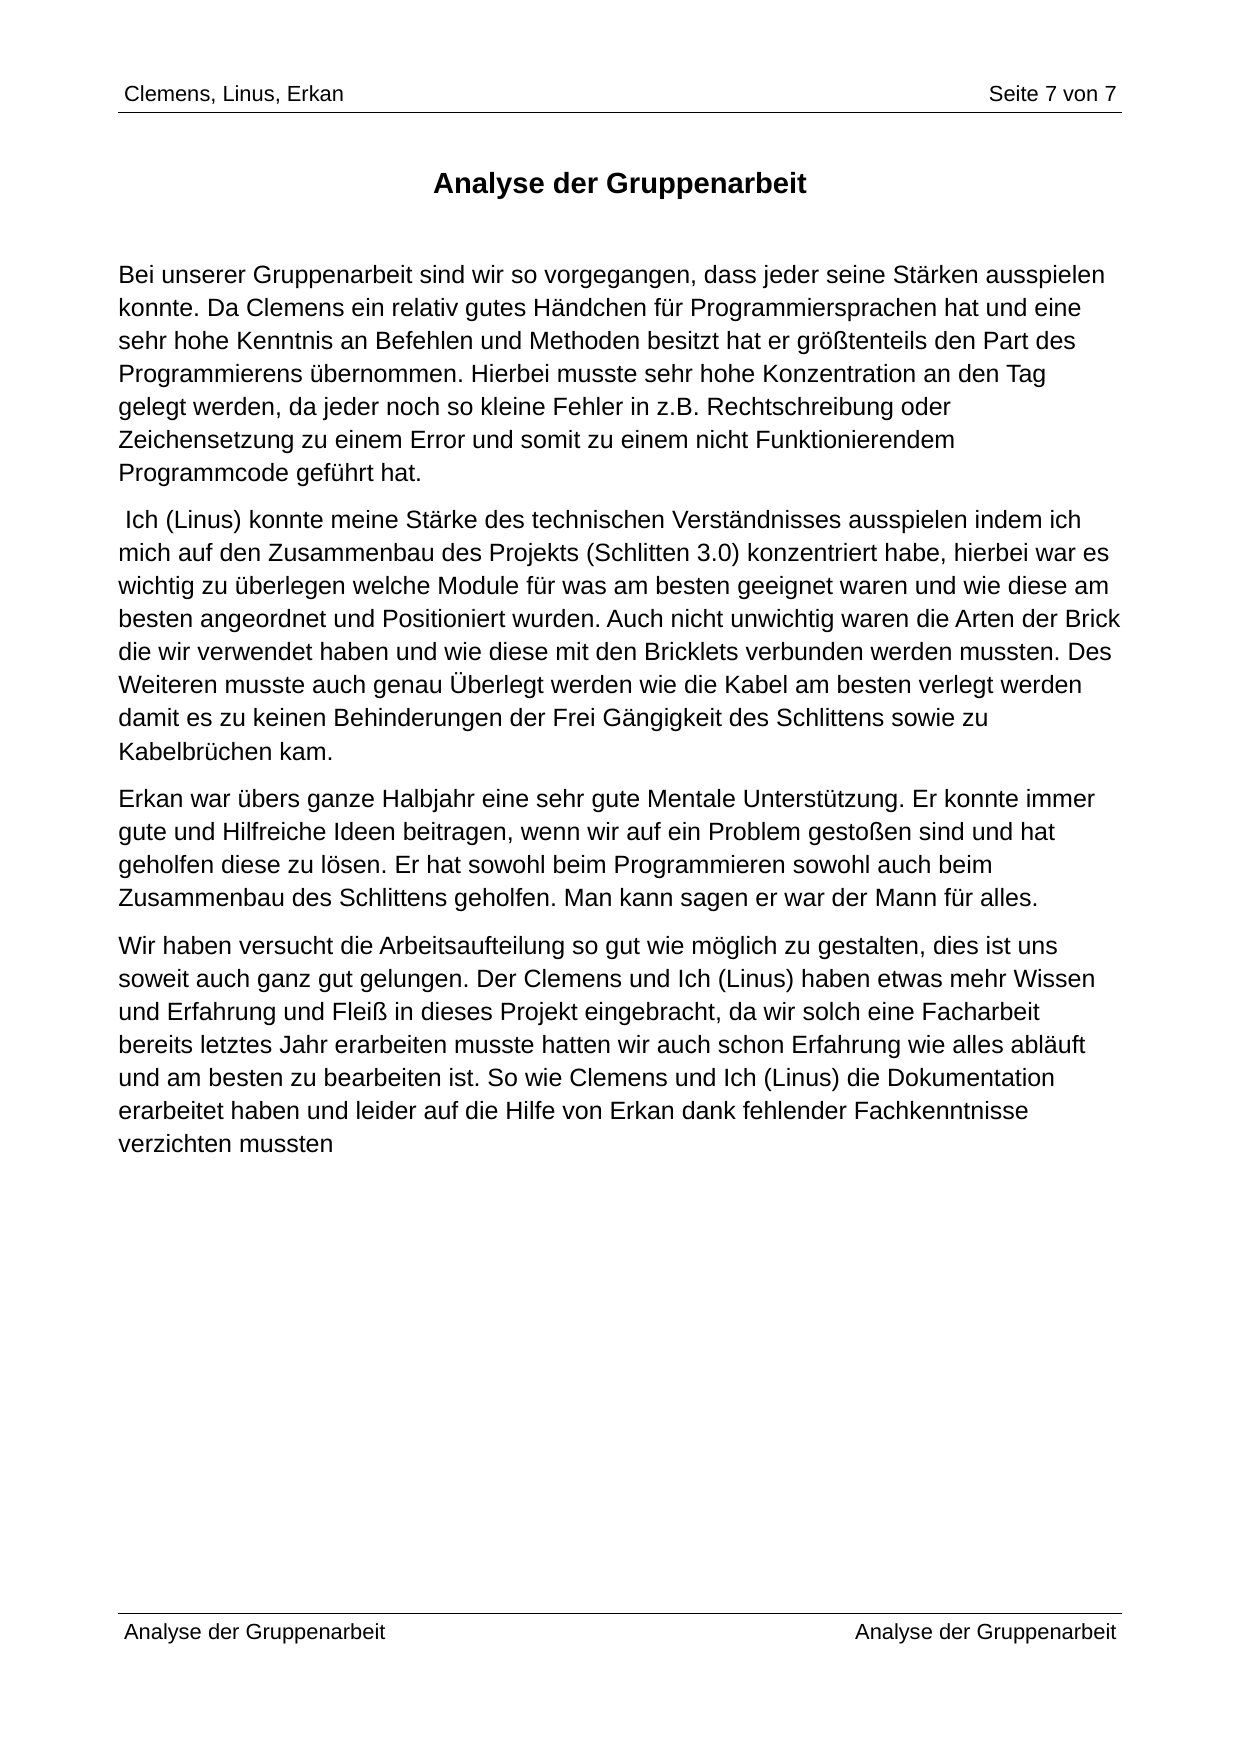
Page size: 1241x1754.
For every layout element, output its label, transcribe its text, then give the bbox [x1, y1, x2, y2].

subtitle Analyse der Gruppenarbeit [118, 166, 1122, 199]
text Ich (Linus) konnte meine Stärke des technischen Verständnisses ausspielen indem ich mich auf den Zusammenbau des Projekts (Schlitten 3.0) konzentriert habe, hierbei war es wichtig zu überlegen welche Module für was am besten geeignet waren und wie diese am besten angeordnet und Positioniert wurden. Auch nicht unwichtig waren die Arten der Brick die wir verwendet haben und wie diese mit den Bricklets verbunden werden mussten. Des Weiteren musste auch genau Überlegt werden wie die Kabel am besten verlegt werden damit es zu keinen Behinderungen der Frei Gängigkeit des Schlittens sowie zu Kabelbrüchen kam. [118, 505, 1122, 765]
text Bei unserer Gruppenarbeit sind wir so vorgegangen, dass jeder seine Stärken ausspielen konnte. Da Clemens ein relativ gutes Händchen für Programmiersprachen hat und eine sehr hohe Kenntnis an Befehlen und Methoden besitzt hat er größtenteils den Part des Programmierens übernommen. Hierbei musste sehr hohe Konzentration an den Tag gelegt werden, da jeder noch so kleine Fehler in z.B. Rechtschreibung oder Zeichensetzung zu einem Error und somit zu einem nicht Funktionierendem Programmcode geführt hat. [118, 259, 1122, 486]
text Erkan war übers ganze Halbjahr eine sehr gute Mentale Unterstützung. Er konnte immer gute und Hilfreiche Ideen beitragen, wenn wir auf ein Problem gestoßen sind und hat geholfen diese zu lösen. Er hat sowohl beim Programmieren sowohl auch beim Zusammenbau des Schlittens geholfen. Man kann sagen er war der Mann für alles. [118, 784, 1122, 912]
text Wir haben versucht die Arbeitsaufteilung so gut wie möglich zu gestalten, dies ist uns soweit auch ganz gut gelungen. Der Clemens und Ich (Linus) haben etwas mehr Wissen und Erfahrung und Fleiß in dieses Projekt eingebracht, da wir solch eine Facharbeit bereits letztes Jahr erarbeiten musste hatten wir auch schon Erfahrung wie alles abläuft und am besten zu bearbeiten ist. So wie Clemens und Ich (Linus) die Dokumentation erarbeitet haben und leider auf die Hilfe von Erkan dank fehlender Fachkenntnisse verzichten mussten [118, 931, 1122, 1158]
